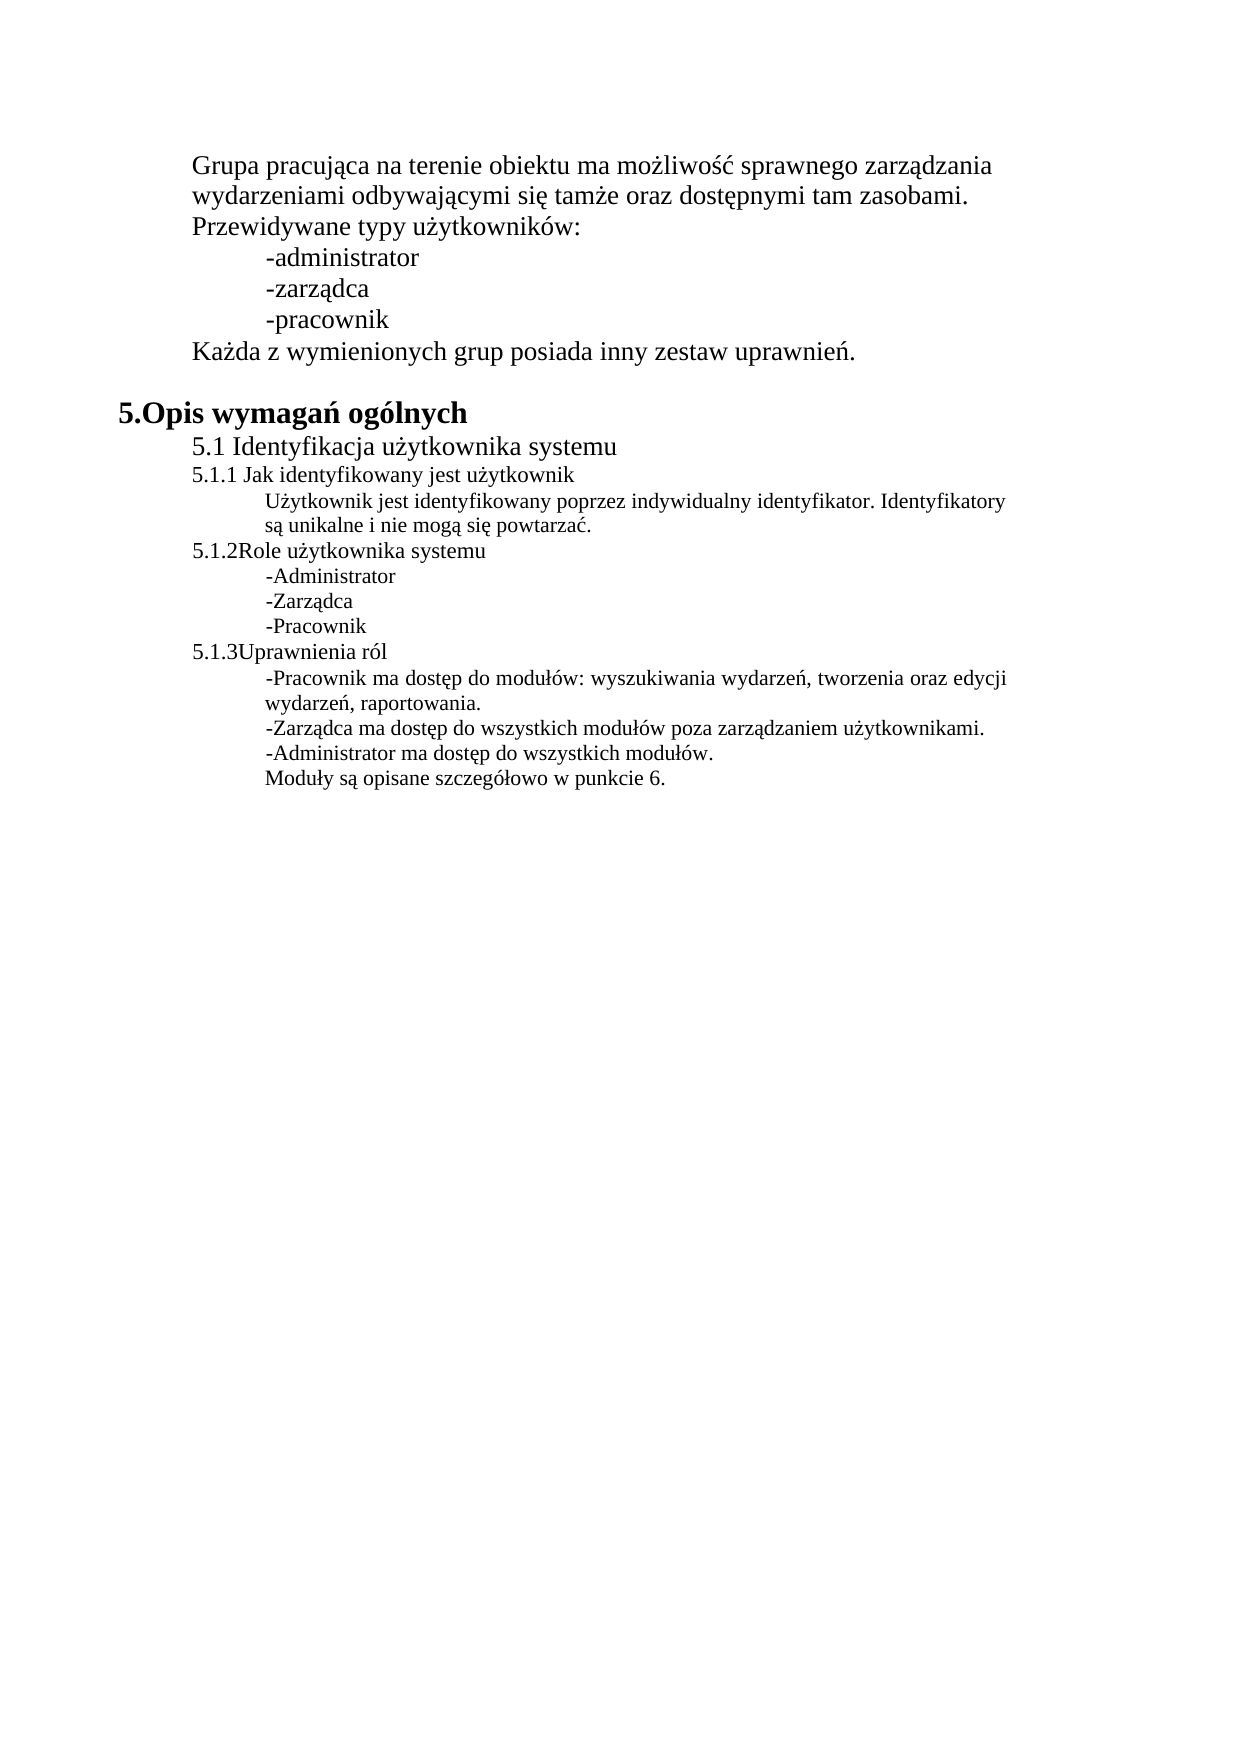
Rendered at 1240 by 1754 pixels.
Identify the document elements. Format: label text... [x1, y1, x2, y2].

list Administrator [266, 564, 1112, 589]
list Zarządca [266, 589, 1112, 614]
list Uprawnienia ról [192, 639, 1112, 665]
list Zarządca ma dostęp do wszystkich modułów poza zarządzaniem użytkownikami. [266, 715, 1112, 740]
text Moduły są opisane szczegółowo w punkcie 6. [264, 765, 1112, 790]
list Pracownik ma dostęp do modułów: wyszukiwania wydarzeń, tworzenia oraz edycji wydarzeń, raportowania. [264, 666, 1008, 715]
list pracownik [266, 303, 1112, 334]
list Pracownik [266, 614, 1112, 639]
list Role użytkownika systemu [192, 538, 1112, 564]
list zarządca [266, 272, 1112, 303]
text Każda z wymienionych grup posiada inny zestaw uprawnień. [192, 335, 1112, 366]
text Grupa pracująca na terenie obiektu ma możliwość sprawnego zarządzania wydarzeniami odbywającymi się tamże oraz dostępnymi tam zasobami. Przewidywane typy użytkowników: [192, 150, 994, 241]
list Administrator ma dostęp do wszystkich modułów. [266, 740, 1112, 765]
text 5.1 Identyfikacja użytkownika systemu [192, 431, 1112, 461]
text Użytkownik jest identyfikowany poprzez indywidualny identyfikator. Identyfikatory są unikalne i nie mogą się powtarzać. [264, 489, 1029, 537]
text 5.1.1 Jak identyfikowany jest użytkownik [192, 461, 1112, 487]
list administrator [266, 241, 1112, 272]
list Opis wymagań ogólnych [118, 394, 1112, 431]
